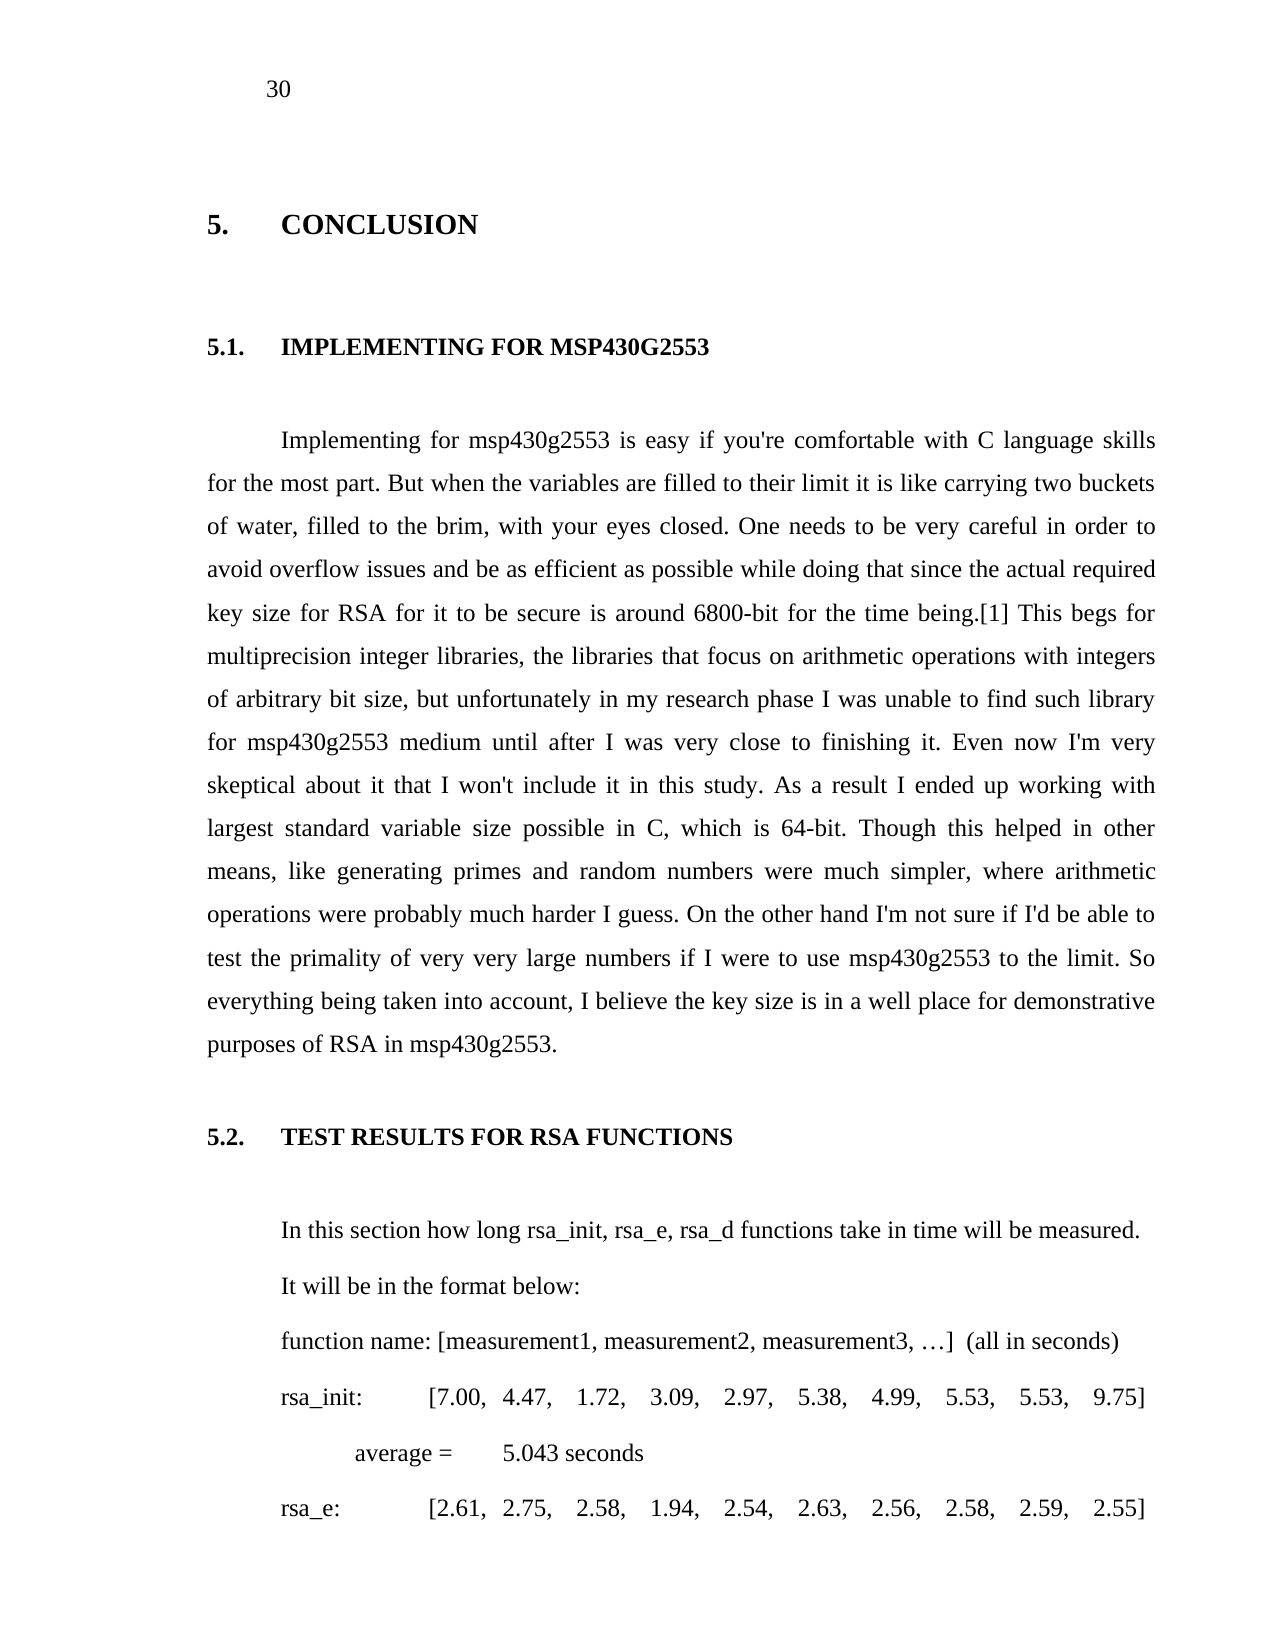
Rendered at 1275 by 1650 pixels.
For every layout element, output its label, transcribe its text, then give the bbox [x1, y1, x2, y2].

text It will be in the format below: [207, 1271, 1157, 1299]
text rsa_e: [2.61, 2.75, 2.58, 1.94, 2.54, 2.63, 2.56, 2.58, 2.59, 2.55] [207, 1493, 1157, 1522]
subtitle IMPLEMENTING FOR MSP430G2553 [207, 332, 1157, 361]
text rsa_init: [7.00, 4.47, 1.72, 3.09, 2.97, 5.38, 4.99, 5.53, 5.53, 9.75] [207, 1382, 1157, 1411]
text average = 5.043 seconds [207, 1438, 1157, 1466]
subtitle CONCLUSION [207, 207, 1157, 240]
text In this section how long rsa_init, rsa_e, rsa_d functions take in time will be measured. [207, 1215, 1157, 1244]
subtitle TEST RESULTS FOR RSA FUNCTIONS [207, 1122, 1157, 1151]
text function name: [measurement1, measurement2, measurement3, …] (all in seconds) [207, 1326, 1157, 1355]
text Implementing for msp430g2553 is easy if you're comfortable with C language skills for the most part. But when the variables are filled to their limit it is like carrying two buckets of water, filled to the brim, with your eyes closed. One needs to be very careful in order to avoid overflow issues and be as efficient as possible while doing that since the actual required key size for RSA for it to be secure is around 6800-bit for the time being.[1] This begs for multiprecision integer libraries, the libraries that focus on arithmetic operations with integers of arbitrary bit size, but unfortunately in my research phase I was unable to find such library for msp430g2553 medium until after I was very close to finishing it. Even now I'm very skeptical about it that I won't include it in this study. As a result I ended up working with largest standard variable size possible in C, which is 64-bit. Though this helped in other means, like generating primes and random numbers were much simpler, where arithmetic operations were probably much harder I guess. On the other hand I'm not sure if I'd be able to test the primality of very very large numbers if I were to use msp430g2553 to the limit. So everything being taken into account, I believe the key size is in a well place for demonstrative purposes of RSA in msp430g2553. [207, 425, 1157, 1058]
